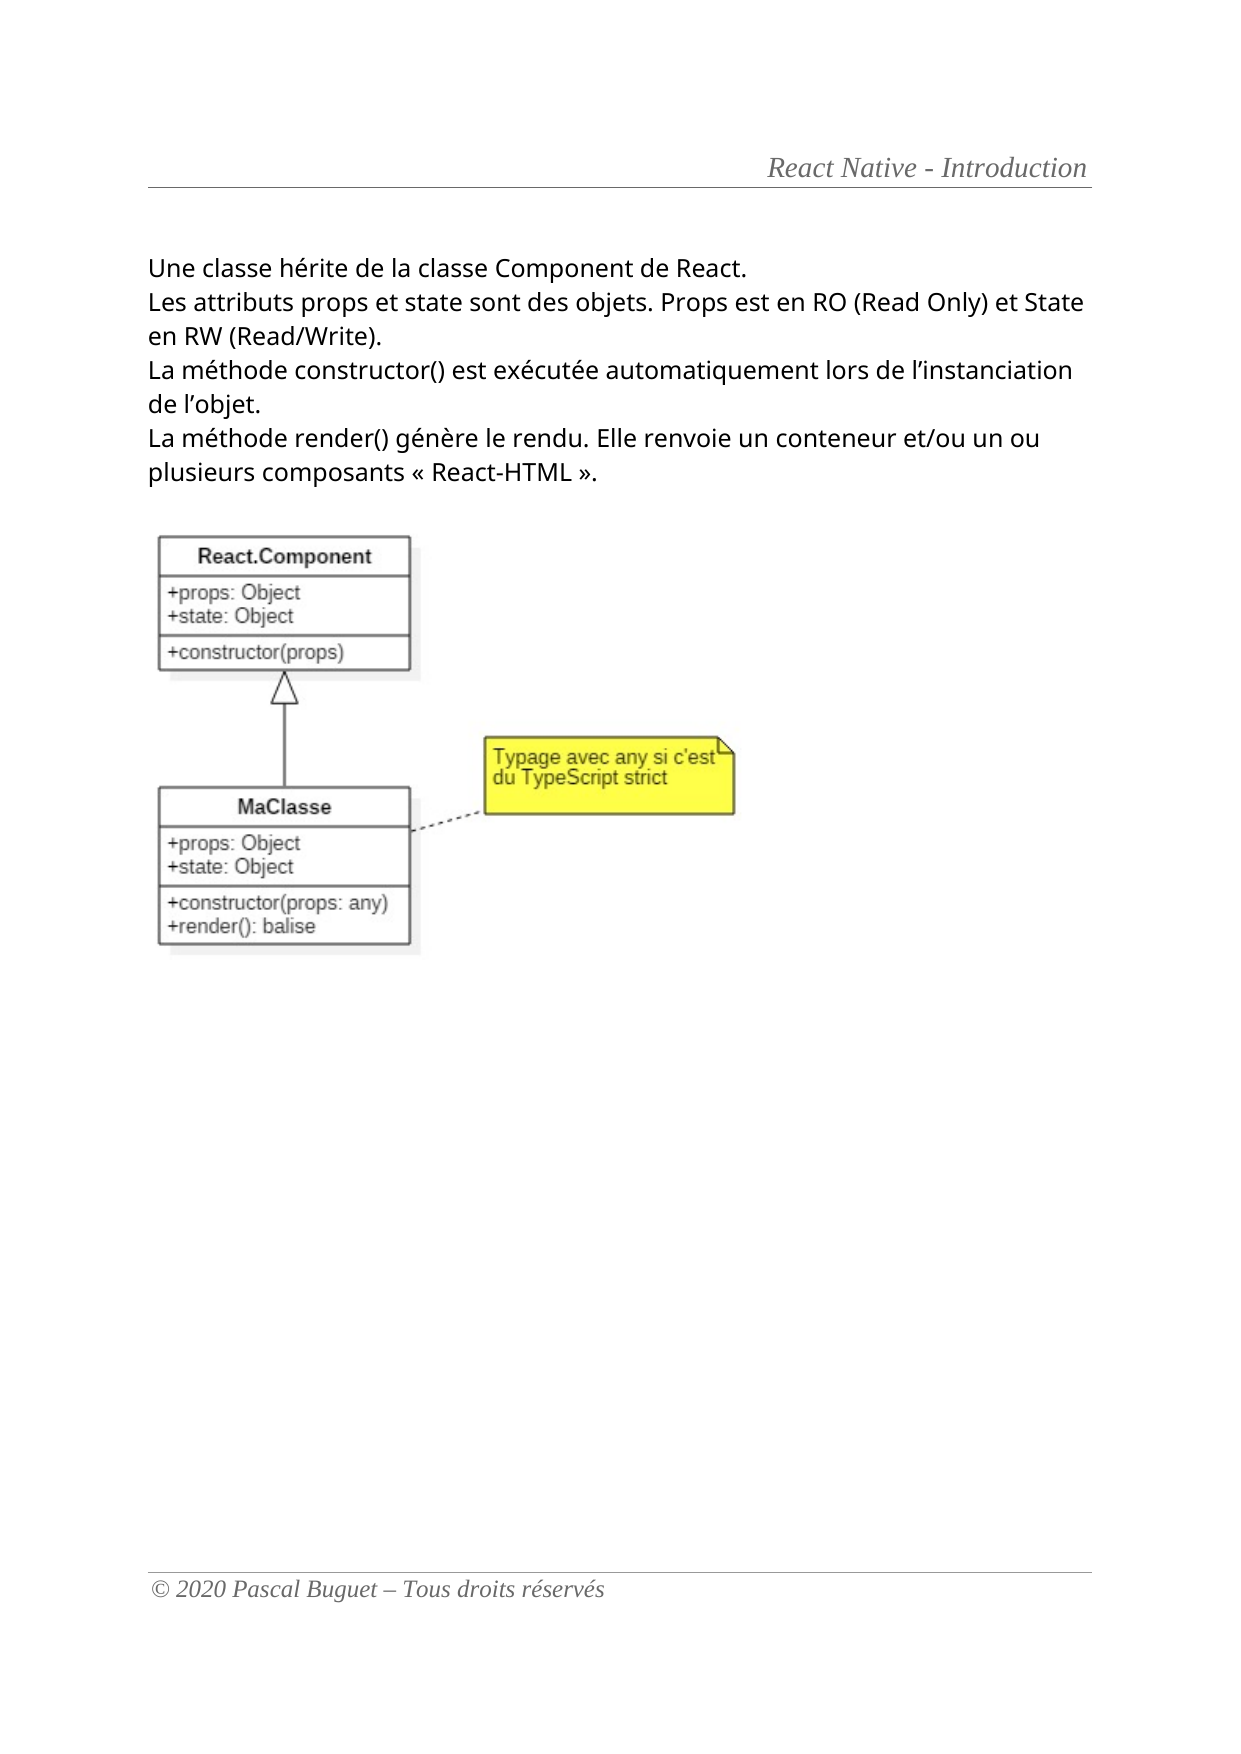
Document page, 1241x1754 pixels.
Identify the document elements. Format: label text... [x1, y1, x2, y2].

text Une classe hérite de la classe Component de React. [148, 251, 1092, 285]
text Les attributs props et state sont des objets. Props est en RO (Read Only) et State en RW (Read/Write). [148, 285, 1092, 353]
text La méthode constructor() est exécutée automatiquement lors de l’instanciation de l’objet. [148, 353, 1092, 421]
text La méthode render() génère le rendu. Elle renvoie un conteneur et/ou un ou plusieurs composants « React-HTML ». [148, 421, 1092, 489]
picture [147, 523, 742, 960]
